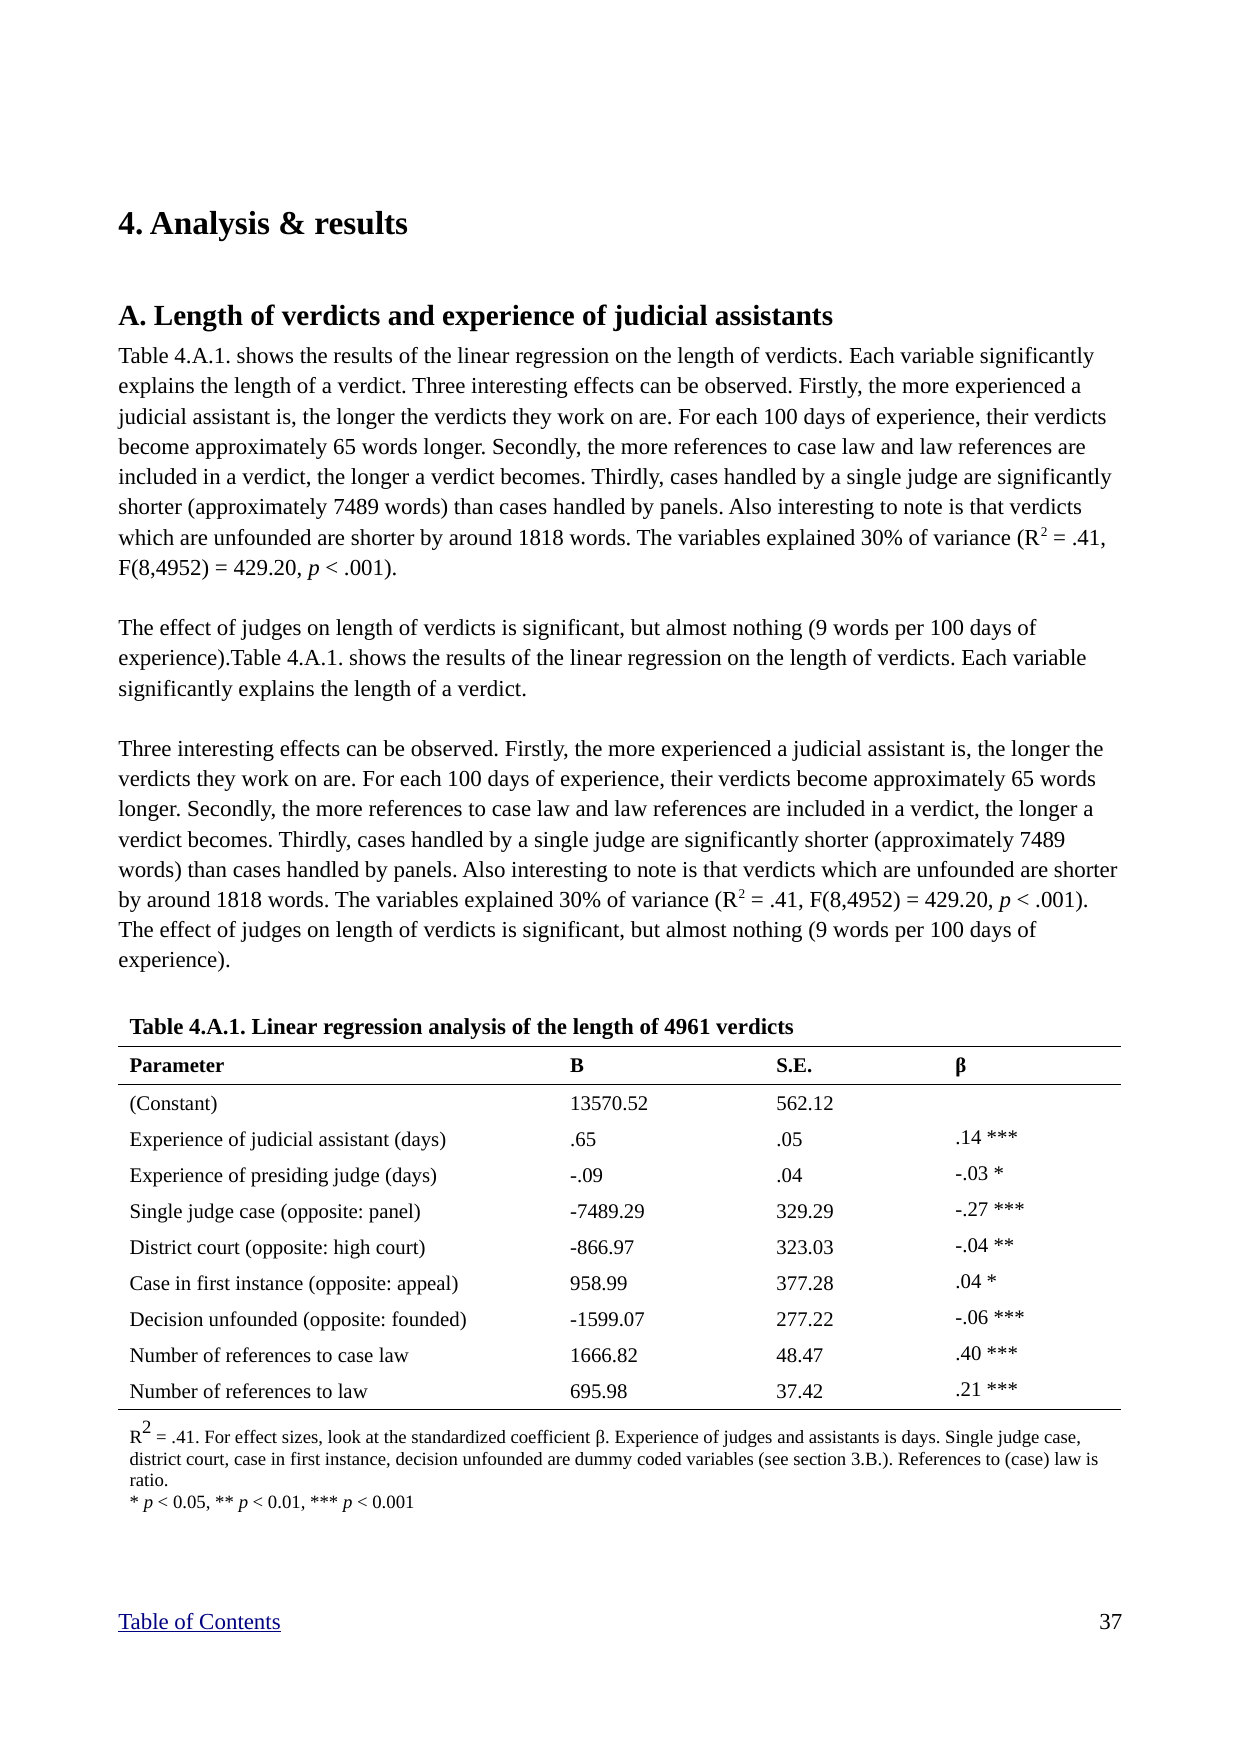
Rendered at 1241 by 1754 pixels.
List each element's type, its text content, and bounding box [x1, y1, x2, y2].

table_cell R2 = .41. For effect sizes, look at the standardized coefficient β. Experience of judges and assistants is days. Single judge case, district court, case in first instance, decision unfounded are dummy coded variables (see section 3.B.). References to (case) law is ratio. * p < 0.05, ** p < 0.01, *** p < 0.001 [118, 1410, 1121, 1518]
table_cell 958.99 [559, 1265, 765, 1301]
table_cell -866.97 [559, 1229, 765, 1265]
table_cell Parameter [118, 1047, 559, 1083]
table_cell -.09 [559, 1157, 765, 1193]
table_cell 277.22 [765, 1301, 944, 1337]
table_cell .65 [559, 1121, 765, 1157]
table_cell Number of references to case law [118, 1337, 559, 1373]
list Three interesting effects can be observed. Firstly, the more experienced a judicial assistant is, the longer the verdicts they work on are. For each 100 days of experience, their verdicts become approximately 65 words longer. Secondly, the more references to case law and law references are included in a verdict, the longer a verdict becomes. Thirdly, cases handled by a single judge are significantly shorter (approximately 7489 words) than cases handled by panels. Also interesting to note is that verdicts which are unfounded are shorter by around 1818 words. The variables explained 30% of variance (R2 = .41, F(8,4952) = 429.20, p < .001). The effect of judges on length of verdicts is significant, but almost nothing (9 words per 100 days of experience). [118, 735, 1122, 973]
table_cell -.03 * [944, 1157, 1121, 1193]
table_cell B [559, 1047, 765, 1083]
table_cell .21 *** [944, 1373, 1121, 1408]
table_cell .14 *** [944, 1121, 1121, 1157]
table_cell 377.28 [765, 1265, 944, 1301]
table_cell .40 *** [944, 1337, 1121, 1373]
table_cell Single judge case (opposite: panel) [118, 1193, 559, 1229]
table_cell Experience of judicial assistant (days) [118, 1121, 559, 1157]
table_cell .04 * [944, 1265, 1121, 1301]
table_cell Decision unfounded (opposite: founded) [118, 1301, 559, 1337]
table_cell Experience of presiding judge (days) [118, 1157, 559, 1193]
list Table 4.A.1. shows the results of the linear regression on the length of verdicts. Each variable significantly explains the length of a verdict. Three interesting effects can be observed. Firstly, the more experienced a judicial assistant is, the longer the verdicts they work on are. For each 100 days of experience, their verdicts become approximately 65 words longer. Secondly, the more references to case law and law references are included in a verdict, the longer a verdict becomes. Thirdly, cases handled by a single judge are significantly shorter (approximately 7489 words) than cases handled by panels. Also interesting to note is that verdicts which are unfounded are shorter by around 1818 words. The variables explained 30% of variance (R2 = .41, F(8,4952) = 429.20, p < .001). [118, 342, 1122, 580]
table_cell 695.98 [559, 1373, 765, 1408]
table_cell Case in first instance (opposite: appeal) [118, 1265, 559, 1301]
table_cell -1599.07 [559, 1301, 765, 1337]
table_cell β [944, 1047, 1121, 1083]
table_cell .05 [765, 1121, 944, 1157]
subtitle A. Length of verdicts and experience of judicial assistants [118, 298, 1122, 332]
table_cell -.27 *** [944, 1193, 1121, 1229]
table_cell 48.47 [765, 1337, 944, 1373]
table_cell -.06 *** [944, 1301, 1121, 1337]
table_cell District court (opposite: high court) [118, 1229, 559, 1265]
table_cell Number of references to law [118, 1373, 559, 1408]
table_header Table 4.A.1. Linear regression analysis of the length of 4961 verdicts [118, 1007, 1121, 1046]
table_cell 323.03 [765, 1229, 944, 1265]
table_cell -7489.29 [559, 1193, 765, 1229]
subtitle 4. Analysis & results [118, 203, 1122, 241]
list The effect of judges on length of verdicts is significant, but almost nothing (9 words per 100 days of experience).Table 4.A.1. shows the results of the linear regression on the length of verdicts. Each variable significantly explains the length of a verdict. [118, 614, 1122, 701]
table_cell 562.12 [765, 1085, 944, 1121]
table_cell -.04 ** [944, 1229, 1121, 1265]
table_cell S.E. [765, 1047, 944, 1083]
table_cell 13570.52 [559, 1085, 765, 1121]
table_cell 329.29 [765, 1193, 944, 1229]
table_cell 37.42 [765, 1373, 944, 1408]
table_cell .04 [765, 1157, 944, 1193]
table_cell (Constant) [118, 1085, 559, 1121]
table_cell [944, 1085, 1121, 1121]
table_cell 1666.82 [559, 1337, 765, 1373]
